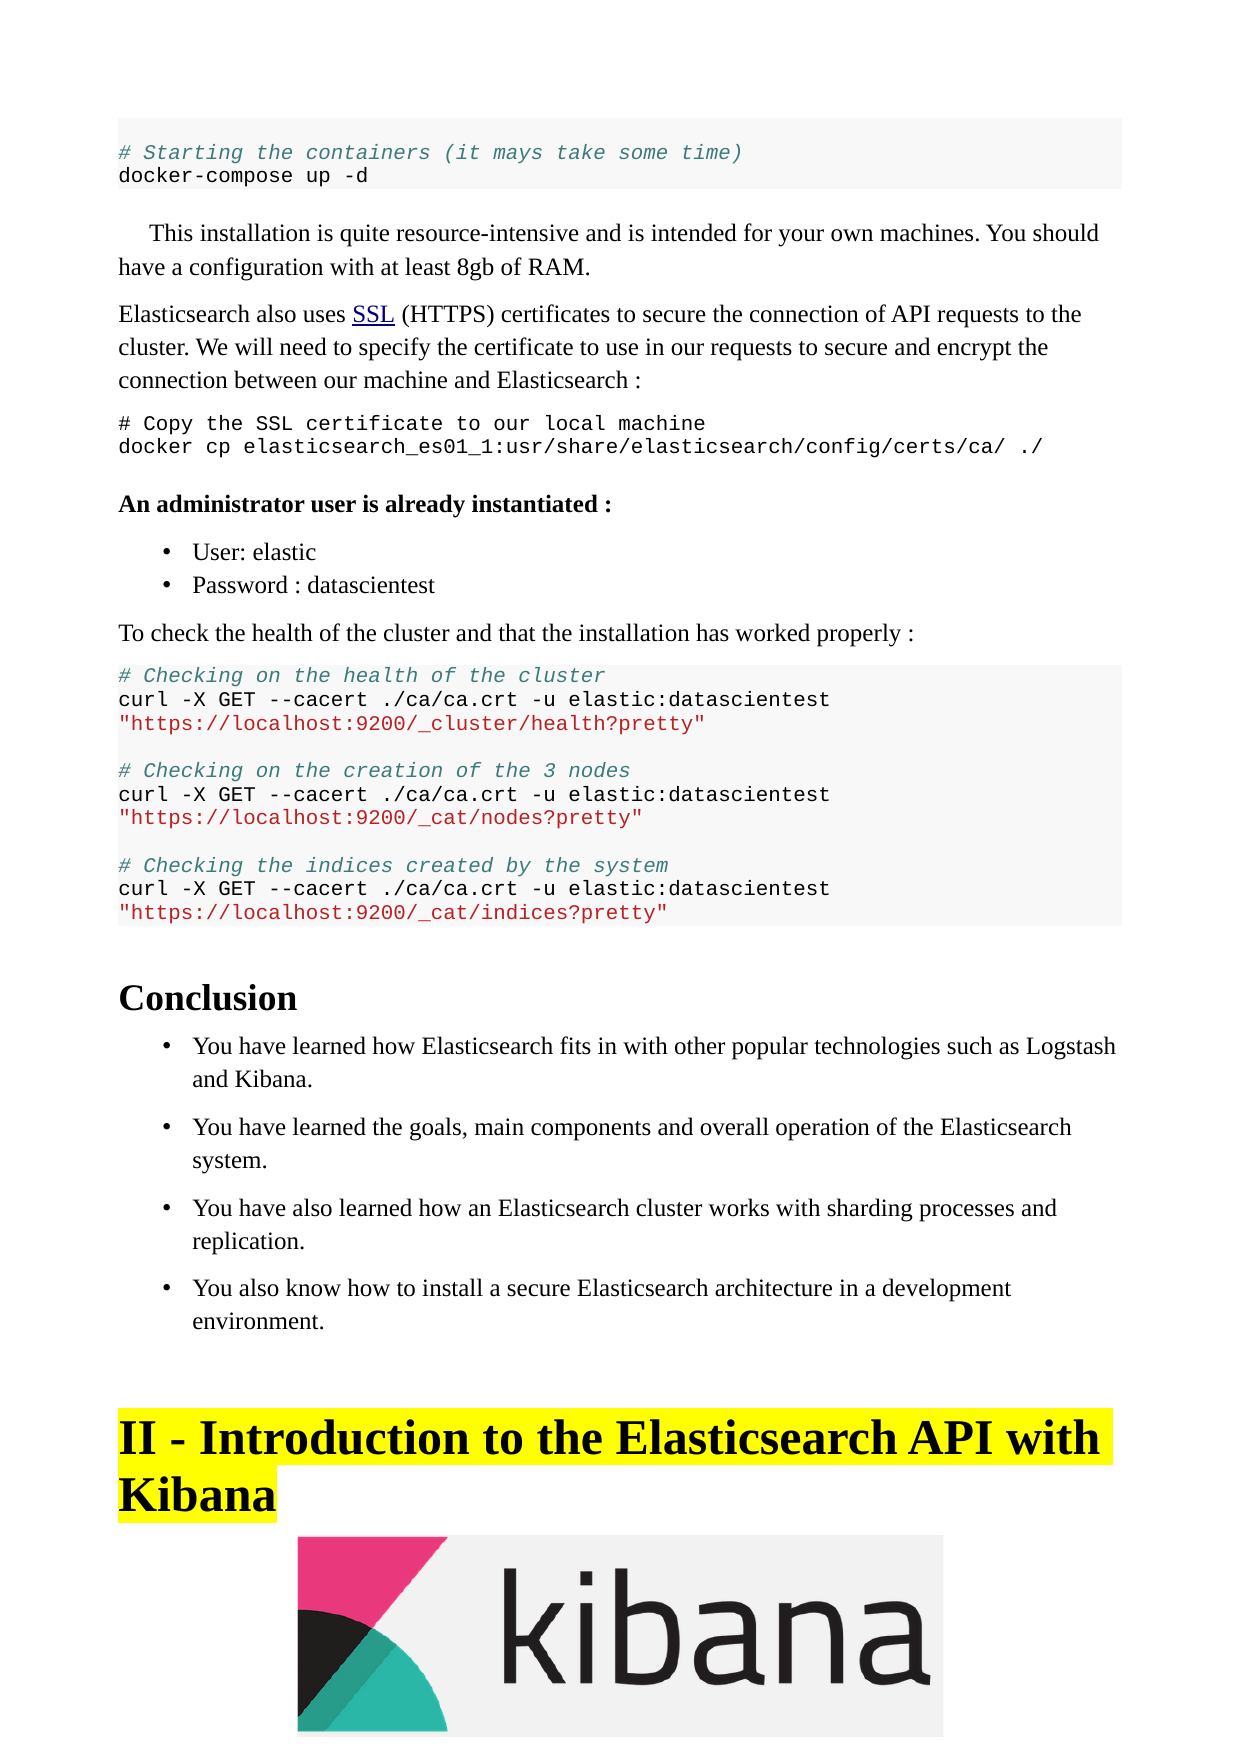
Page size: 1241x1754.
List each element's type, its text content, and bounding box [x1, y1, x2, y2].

text An administrator user is already instantiated : [118, 489, 1122, 518]
list You have also learned how an Elasticsearch cluster works with sharding processes and replication. [162, 1193, 1122, 1254]
text docker cp elasticsearch_es01_1:usr/share/elasticsearch/config/certs/ca/ ./ [118, 436, 1122, 460]
text # Checking on the health of the cluster [118, 665, 1122, 689]
list Password : datascientest [162, 570, 1122, 599]
text curl -X GET --cacert ./ca/ca.crt -u elastic:datascientest "https://localhost:9200/_cat/indices?pretty" [118, 878, 1122, 926]
list You have learned how Elasticsearch fits in with other popular technologies such as Logstash and Kibana. [162, 1031, 1122, 1093]
text # Copy the SSL certificate to our local machine [118, 413, 1122, 436]
text To check the health of the cluster and that the installation has worked properly : [118, 618, 1122, 647]
text # Checking the indices created by the system [118, 854, 1122, 878]
subtitle Conclusion [118, 976, 1122, 1019]
text # Starting the containers (it mays take some time) [118, 142, 1122, 165]
text This installation is quite resource-intensive and is intended for your own machines. You should have a configuration with at least 8gb of RAM. [118, 218, 1122, 280]
list User: elastic [162, 537, 1122, 566]
text docker-compose up -d [118, 165, 1122, 189]
text curl -X GET --cacert ./ca/ca.crt -u elastic:datascientest "https://localhost:9200/_cluster/health?pretty" [118, 689, 1122, 736]
text curl -X GET --cacert ./ca/ca.crt -u elastic:datascientest "https://localhost:9200/_cat/nodes?pretty" [118, 784, 1122, 831]
list You have learned the goals, main components and overall operation of the Elasticsearch system. [162, 1112, 1122, 1174]
picture [297, 1535, 944, 1737]
text Elasticsearch also uses SSL (HTTPS) certificates to secure the connection of API requests to the cluster. We will need to specify the certificate to use in our requests to secure and encrypt the connection between our machine and Elasticsearch : [118, 299, 1122, 394]
subtitle II - Introduction to the Elasticsearch API with Kibana [118, 1408, 1122, 1523]
list You also know how to install a secure Elasticsearch architecture in a development environment. [162, 1273, 1122, 1335]
text # Checking on the creation of the 3 nodes [118, 760, 1122, 784]
